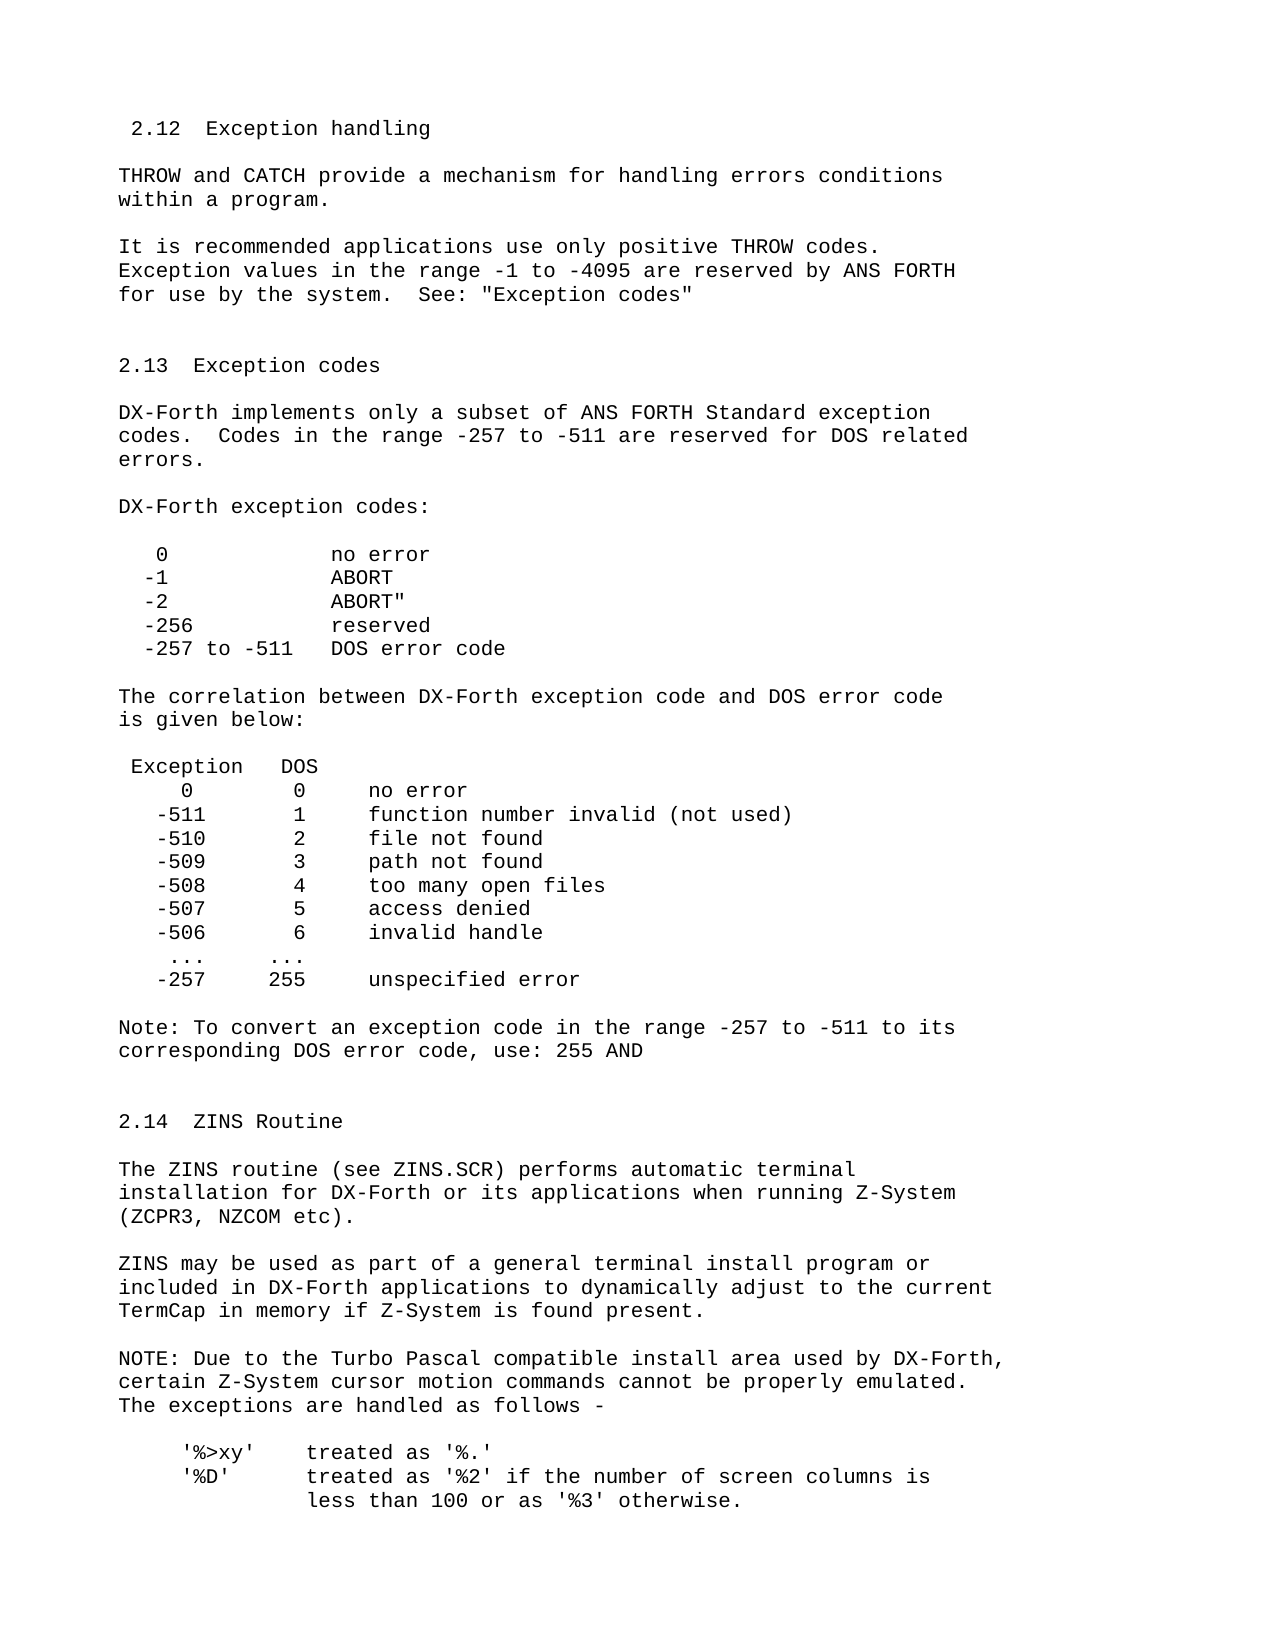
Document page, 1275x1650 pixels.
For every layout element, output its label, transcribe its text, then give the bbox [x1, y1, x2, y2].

text TermCap in memory if Z-System is found present. [118, 1300, 1157, 1324]
text is given below: [118, 709, 1157, 733]
text corresponding DOS error code, use: 255 AND [118, 1040, 1157, 1064]
text (ZCPR3, NZCOM etc). [118, 1206, 1157, 1229]
text '%D' treated as '%2' if the number of screen columns is [118, 1466, 1157, 1489]
text -508 4 too many open files [118, 875, 1157, 898]
text 0 no error [118, 544, 1157, 567]
text errors. [118, 449, 1157, 473]
text -2 ABORT" [118, 591, 1157, 615]
text -506 6 invalid handle [118, 922, 1157, 946]
text Exception DOS [118, 757, 1157, 780]
text certain Z-System cursor motion commands cannot be properly emulated. [118, 1371, 1157, 1395]
text 2.12 Exception handling [118, 118, 1157, 142]
text Exception values in the range -1 to -4095 are reserved by ANS FORTH [118, 260, 1157, 284]
text The ZINS routine (see ZINS.SCR) performs automatic terminal [118, 1158, 1157, 1182]
text DX-Forth implements only a subset of ANS FORTH Standard exception [118, 402, 1157, 426]
text It is recommended applications use only positive THROW codes. [118, 236, 1157, 260]
text 0 0 no error [118, 780, 1157, 804]
text -1 ABORT [118, 567, 1157, 591]
text included in DX-Forth applications to dynamically adjust to the current [118, 1277, 1157, 1300]
text within a program. [118, 189, 1157, 213]
text -511 1 function number invalid (not used) [118, 804, 1157, 827]
text ... ... [118, 946, 1157, 969]
text installation for DX-Forth or its applications when running Z-System [118, 1182, 1157, 1206]
text for use by the system. See: "Exception codes" [118, 284, 1157, 307]
text Note: To convert an exception code in the range -257 to -511 to its [118, 1017, 1157, 1040]
text DX-Forth exception codes: [118, 496, 1157, 520]
text The exceptions are handled as follows - [118, 1395, 1157, 1419]
text -257 255 unspecified error [118, 969, 1157, 993]
text -509 3 path not found [118, 851, 1157, 875]
text -257 to -511 DOS error code [118, 638, 1157, 662]
text '%>xy' treated as '%.' [118, 1442, 1157, 1466]
text 2.14 ZINS Routine [118, 1111, 1157, 1135]
text NOTE: Due to the Turbo Pascal compatible install area used by DX-Forth, [118, 1348, 1157, 1371]
text 2.13 Exception codes [118, 354, 1157, 378]
text -507 5 access denied [118, 898, 1157, 922]
text THROW and CATCH provide a mechanism for handling errors conditions [118, 165, 1157, 189]
text codes. Codes in the range -257 to -511 are reserved for DOS related [118, 426, 1157, 449]
text -510 2 file not found [118, 827, 1157, 851]
text The correlation between DX-Forth exception code and DOS error code [118, 686, 1157, 709]
text -256 reserved [118, 615, 1157, 638]
text ZINS may be used as part of a general terminal install program or [118, 1253, 1157, 1277]
text less than 100 or as '%3' otherwise. [118, 1489, 1157, 1513]
